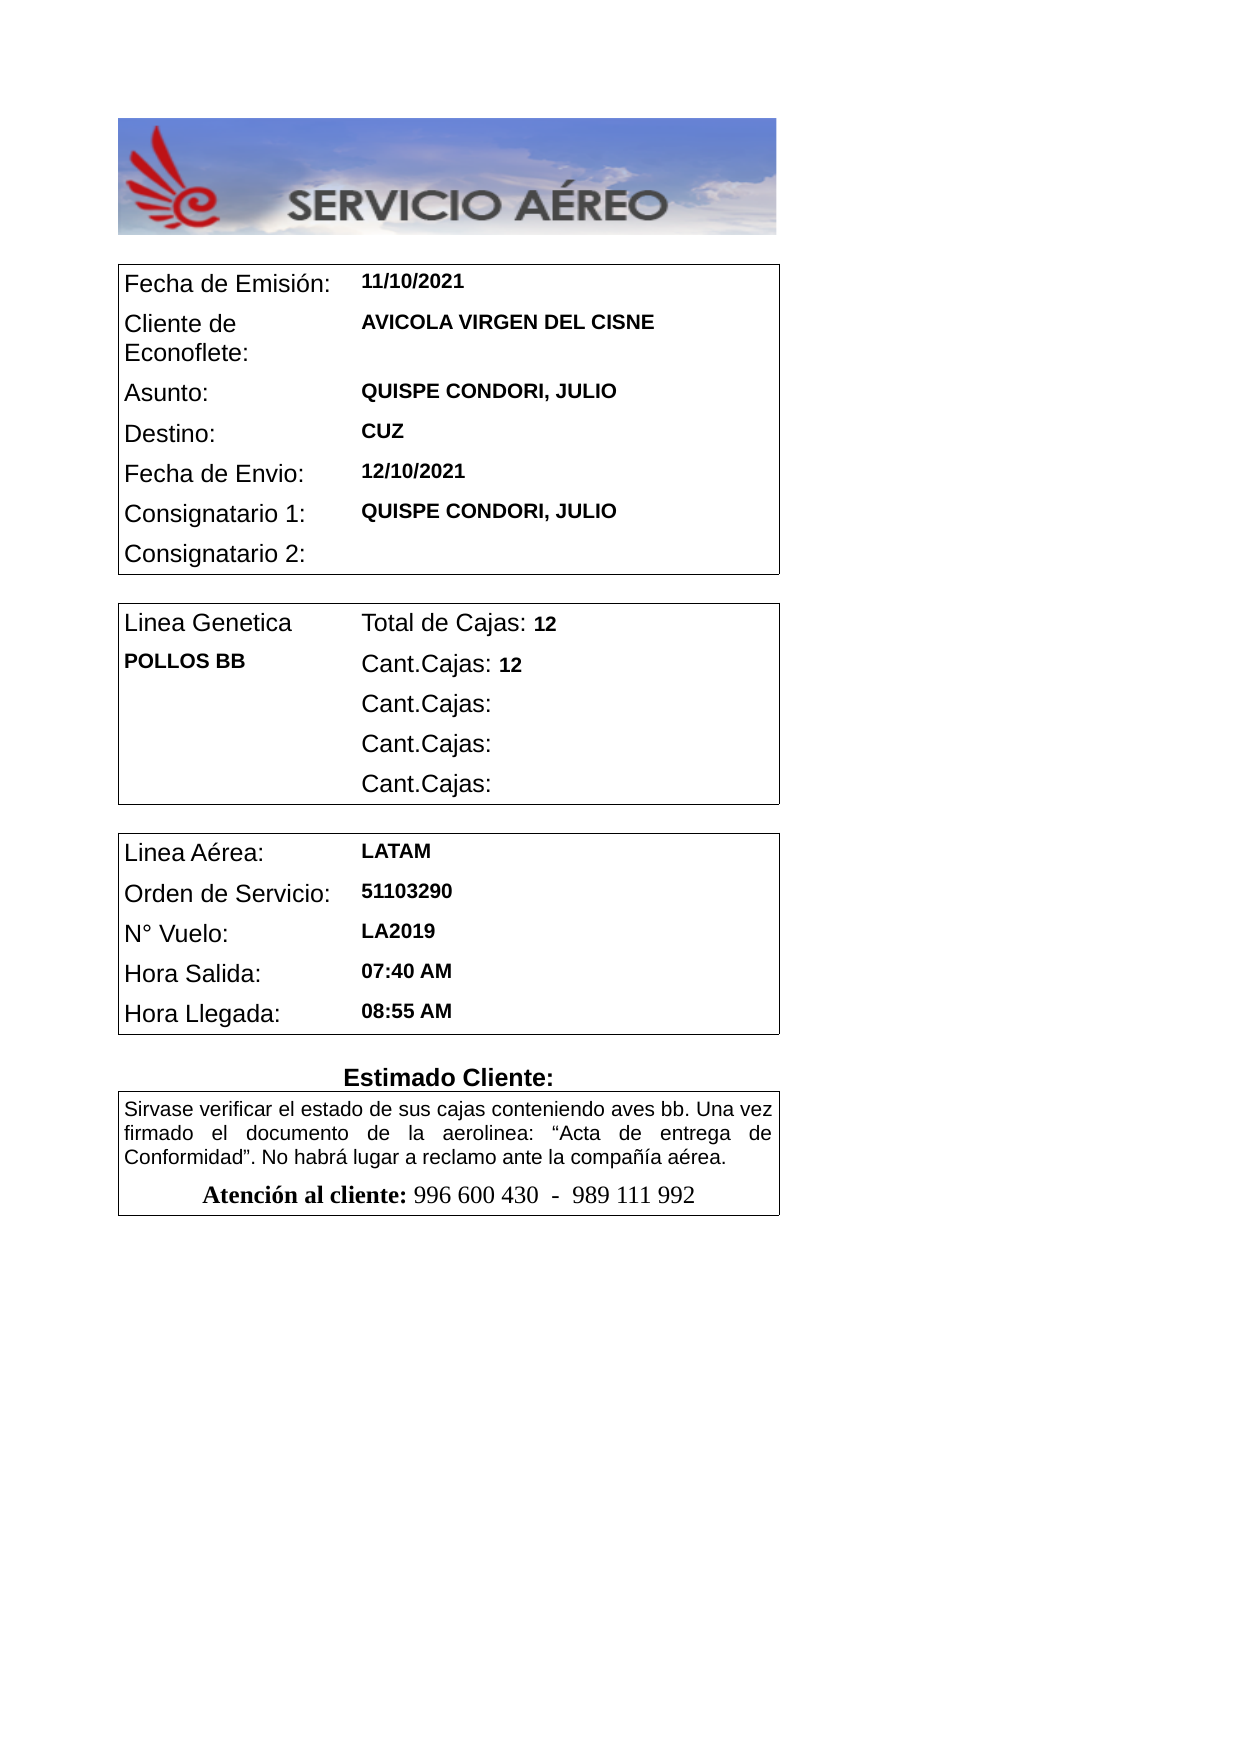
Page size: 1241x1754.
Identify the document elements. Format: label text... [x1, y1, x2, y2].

table_header 11/10/2021 [356, 265, 779, 304]
table_cell Cant.Cajas: [356, 683, 779, 723]
table_cell [118, 805, 356, 833]
table_cell Consignatario 2: [119, 534, 356, 574]
table_cell POLLOS BB [119, 643, 356, 683]
picture [118, 118, 777, 235]
table_cell [356, 534, 779, 574]
table_cell Cant.Cajas: 12 [356, 643, 779, 683]
table_cell N° Vuelo: [119, 913, 356, 953]
table_cell [119, 764, 356, 804]
table_cell [356, 805, 779, 833]
table_cell Linea Genetica [119, 604, 356, 643]
table_cell [118, 575, 356, 603]
table_cell Fecha de Envio: [119, 453, 356, 493]
table_cell LA2019 [356, 913, 779, 953]
table_cell Asunto: [119, 373, 356, 413]
table_cell Linea Aérea: [119, 834, 356, 873]
table_cell QUISPE CONDORI, JULIO [356, 373, 779, 413]
table_cell Destino: [119, 413, 356, 453]
table_header Fecha de Emisión: [119, 265, 356, 304]
table_cell AVICOLA VIRGEN DEL CISNE [356, 304, 779, 373]
table_cell LATAM [356, 834, 779, 873]
table_cell [356, 575, 779, 603]
table_cell Estimado Cliente: [118, 1035, 779, 1091]
table_cell 51103290 [356, 873, 779, 913]
table_cell Cant.Cajas: [356, 764, 779, 804]
table_cell 12/10/2021 [356, 453, 779, 493]
table_cell [119, 683, 356, 723]
table_cell Total de Cajas: 12 [356, 604, 779, 643]
table_cell Hora Llegada: [119, 994, 356, 1034]
table_cell Consignatario 1: [119, 493, 356, 533]
table_cell Sirvase verificar el estado de sus cajas conteniendo aves bb. Una vez firmado el documento de la aerolinea: “Acta de entrega de Conformidad”. No habrá lugar a reclamo ante la compañía aérea. [119, 1092, 779, 1175]
table_cell Hora Salida: [119, 953, 356, 993]
table_cell Atención al cliente: 996 600 430 - 989 111 992 [119, 1175, 779, 1215]
table_cell QUISPE CONDORI, JULIO [356, 493, 779, 533]
table_cell Cant.Cajas: [356, 723, 779, 763]
table_cell 07:40 AM [356, 953, 779, 993]
table_cell [119, 723, 356, 763]
table_cell CUZ [356, 413, 779, 453]
table_cell Orden de Servicio: [119, 873, 356, 913]
table_cell 08:55 AM [356, 994, 779, 1034]
table_cell Cliente de Econoflete: [119, 304, 356, 373]
